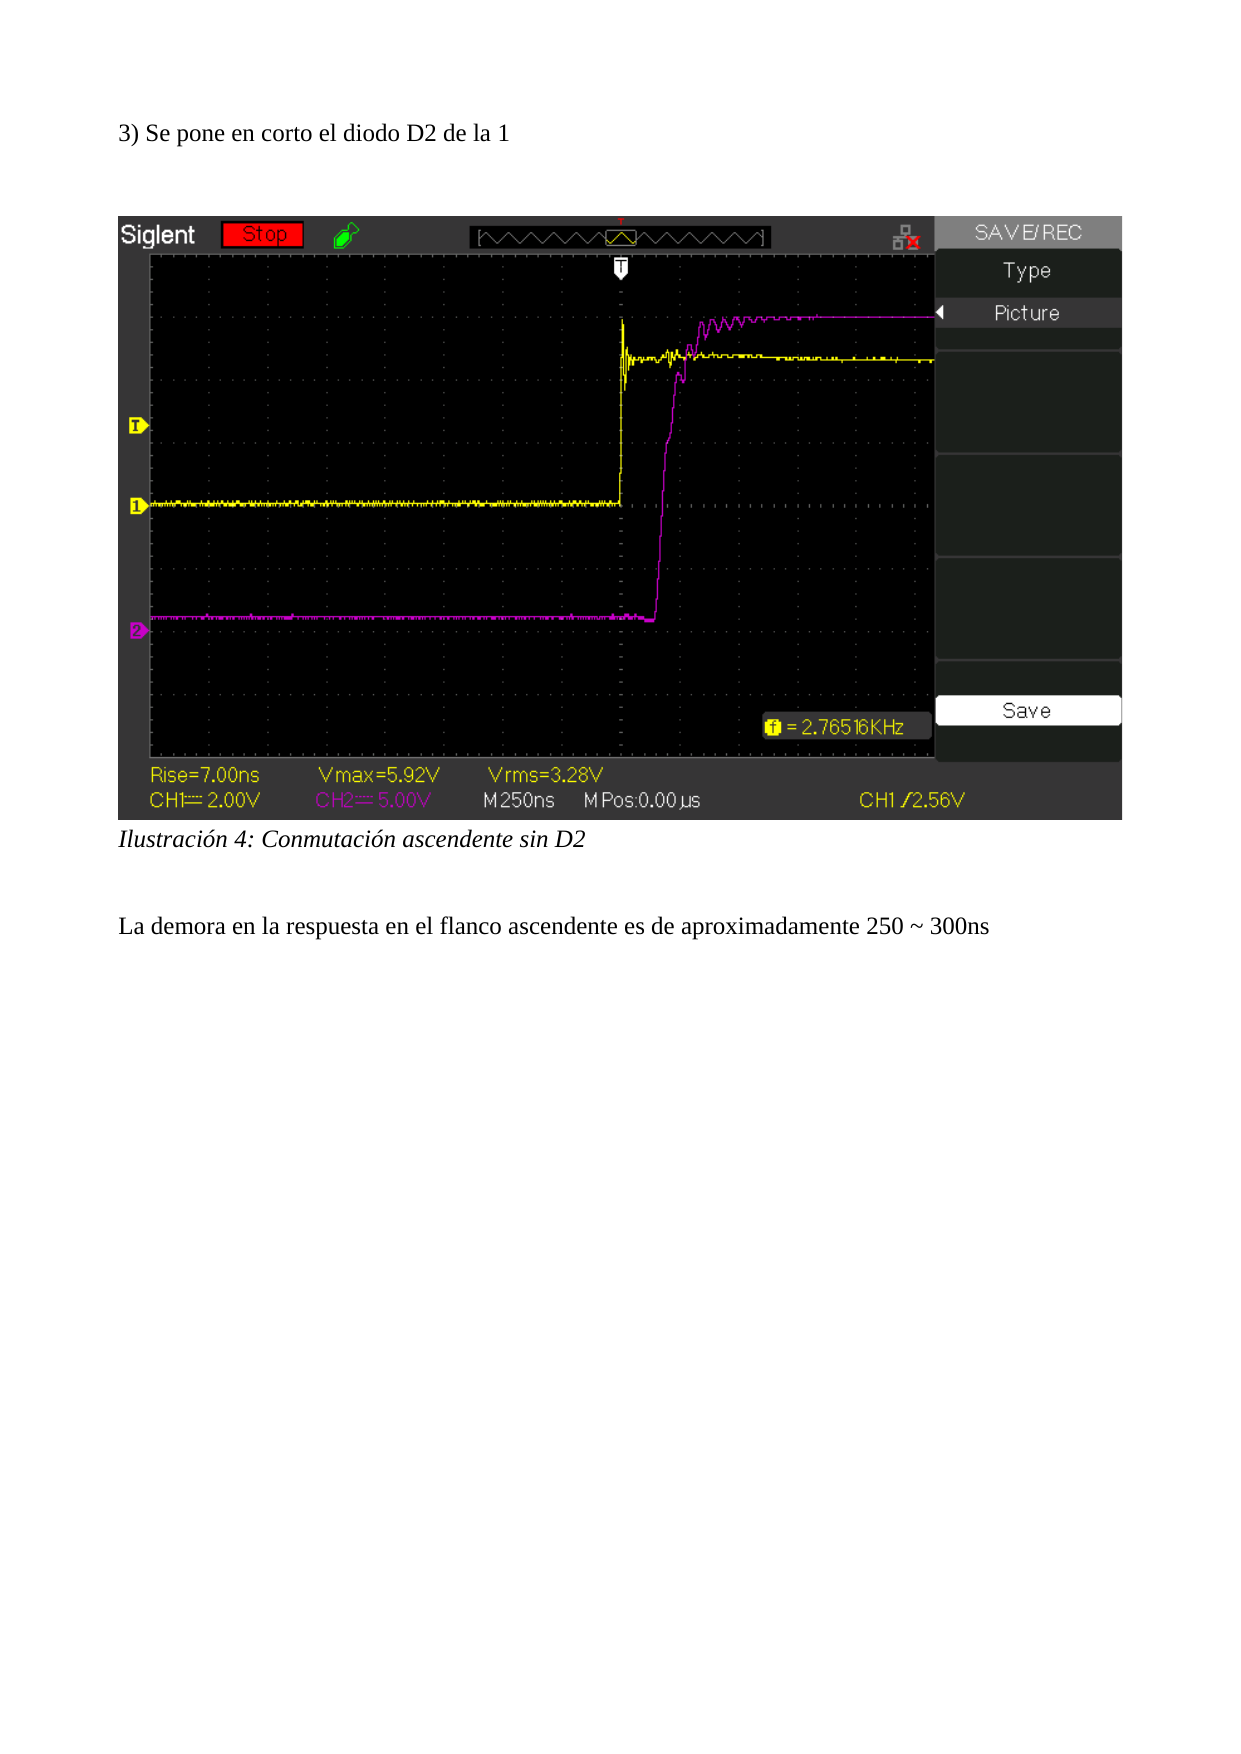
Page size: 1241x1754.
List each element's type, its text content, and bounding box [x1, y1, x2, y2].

text 3) Se pone en corto el diodo D2 de la Ilustración 1 [118, 118, 1122, 147]
text Ilustración 4: Conmutación ascendente sin D2 [118, 820, 1122, 853]
text La demora en la respuesta en el flanco ascendente es de aproximadamente 250 ~ 300ns [118, 911, 1122, 939]
picture [118, 216, 1123, 820]
